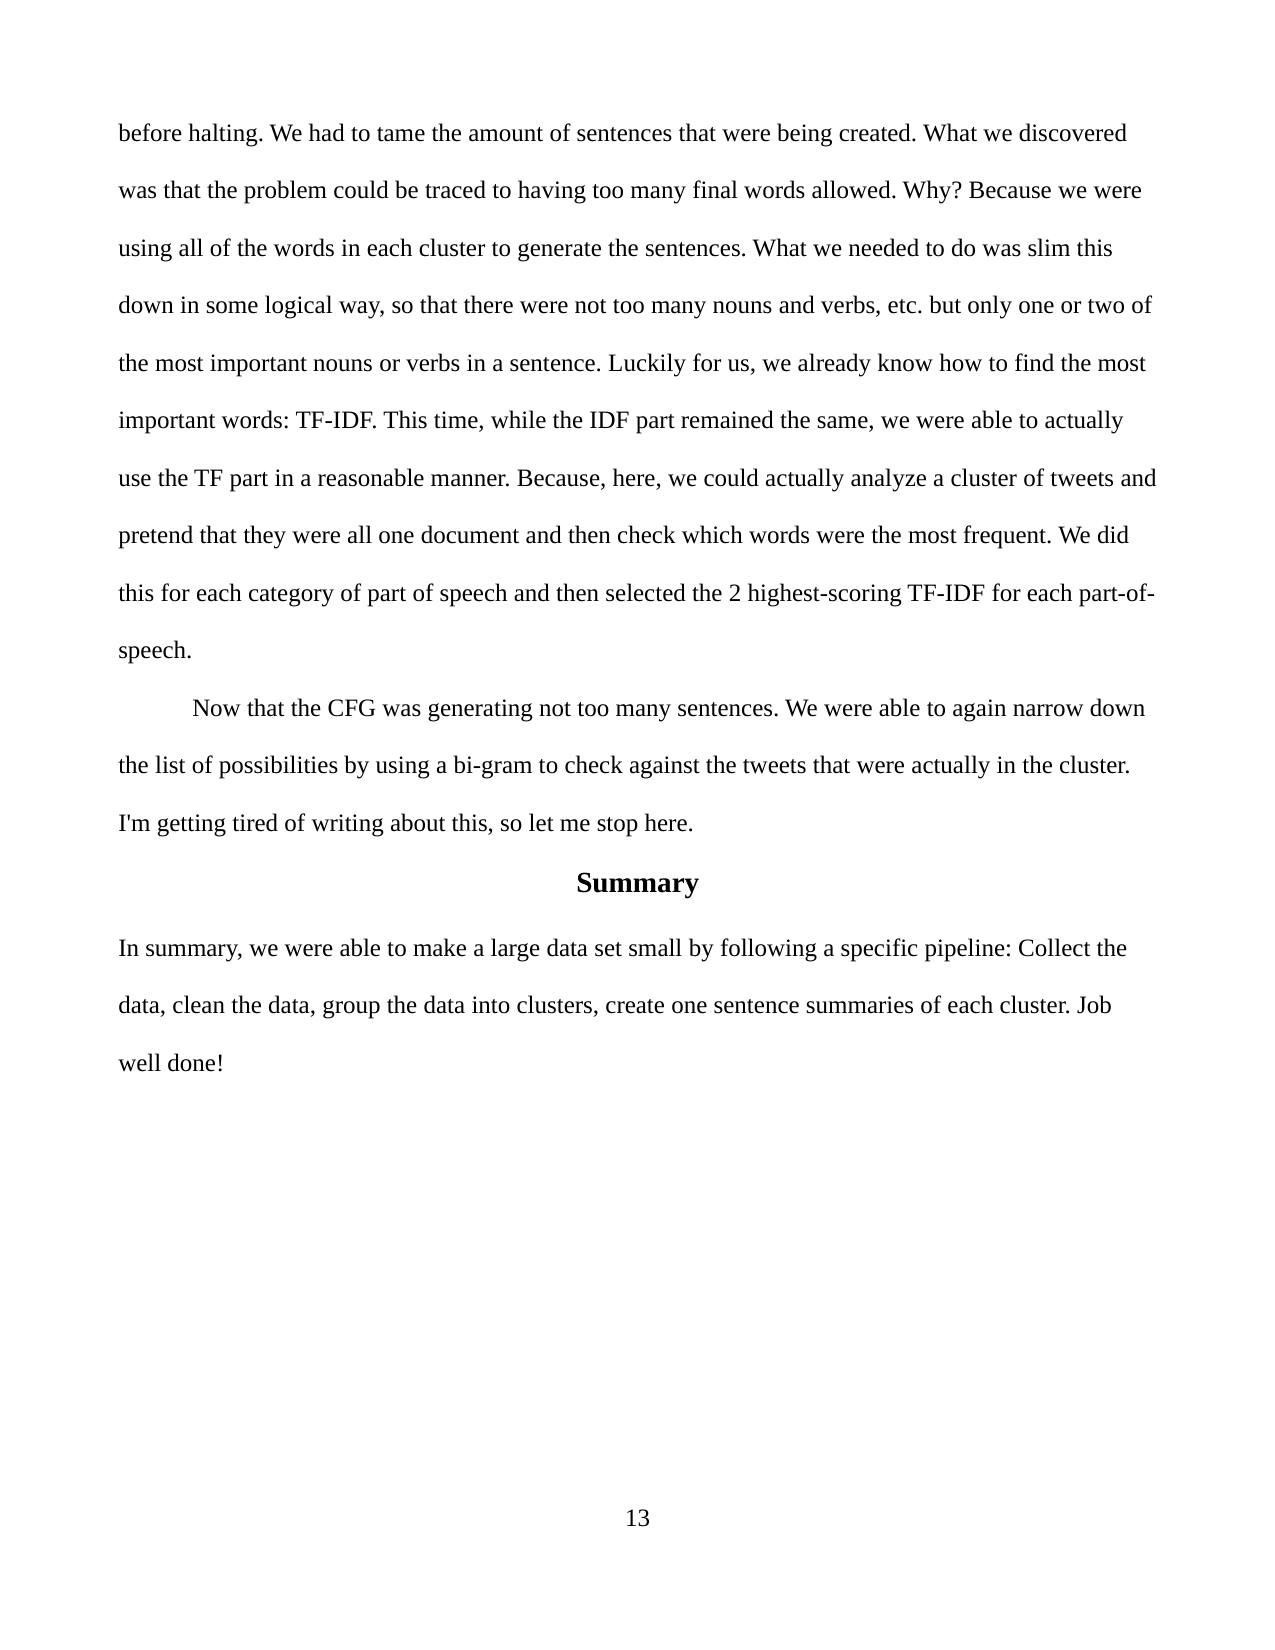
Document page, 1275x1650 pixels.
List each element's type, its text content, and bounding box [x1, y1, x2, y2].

text before halting. We had to tame the amount of sentences that were being created. What we discovered was that the problem could be traced to having too many final words allowed. Why? Because we were using all of the words in each cluster to generate the sentences. What we needed to do was slim this down in some logical way, so that there were not too many nouns and verbs, etc. but only one or two of the most important nouns or verbs in a sentence. Luckily for us, we already know how to find the most important words: TF-IDF. This time, while the IDF part remained the same, we were able to actually use the TF part in a reasonable manner. Because, here, we could actually analyze a cluster of tweets and pretend that they were all one document and then check which words were the most frequent. We did this for each category of part of speech and then selected the 2 highest-scoring TF-IDF for each part-of-speech. [118, 118, 1157, 664]
text In summary, we were able to make a large data set small by following a specific pipeline: Collect the data, clean the data, group the data into clusters, create one sentence summaries of each cluster. Job well done! [118, 933, 1157, 1076]
text Now that the CFG was generating not too many sentences. We were able to again narrow down the list of possibilities by using a bi-gram to check against the tweets that were actually in the cluster. I'm getting tired of writing about this, so let me stop here. [118, 693, 1157, 837]
text Summary [118, 866, 1157, 899]
